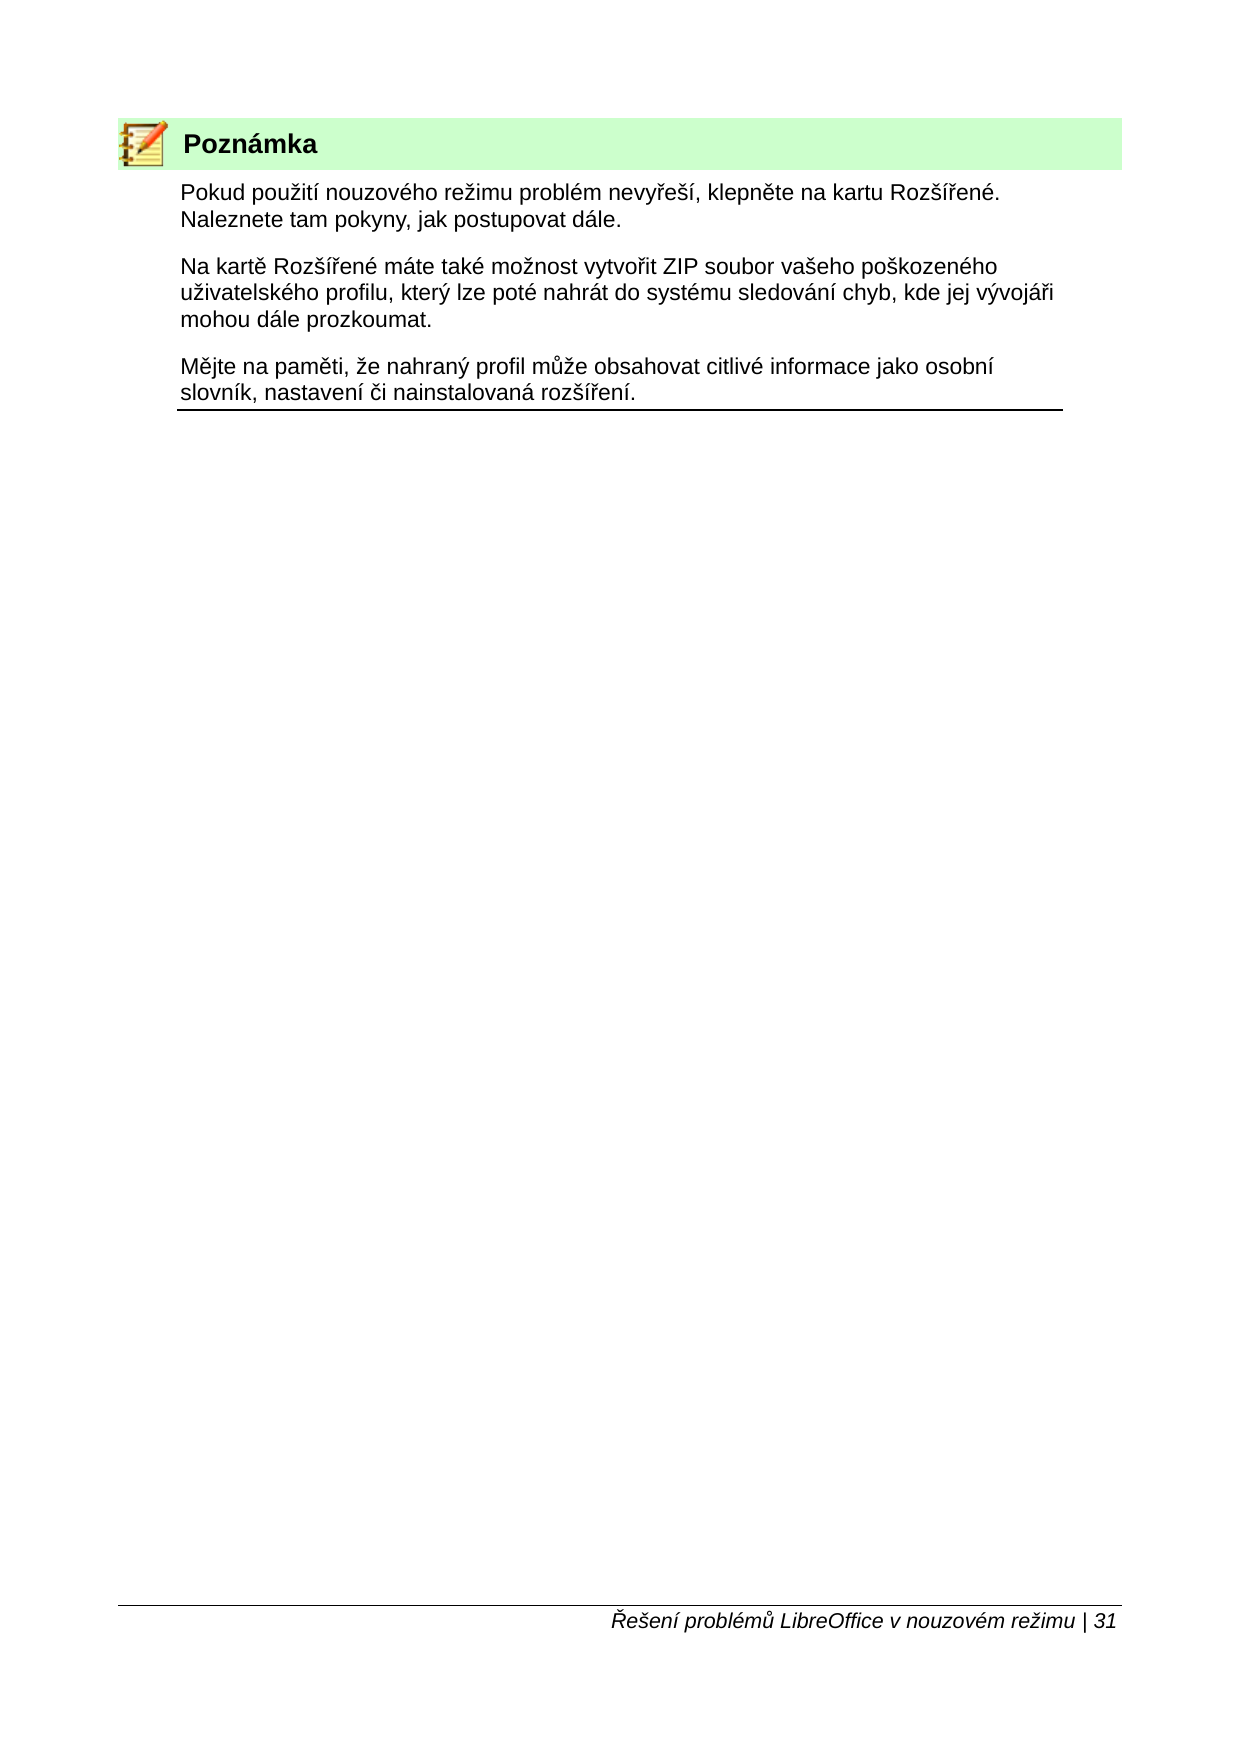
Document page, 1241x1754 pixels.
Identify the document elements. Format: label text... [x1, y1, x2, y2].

text Na kartě Rozšířené máte také možnost vytvořit ZIP soubor vašeho poškozeného uživatelského profilu, který lze poté nahrát do systému sledování chyb, kde jej vývojáři mohou dále prozkoumat. [177, 250, 1063, 332]
subtitle Poznámka [118, 118, 1122, 170]
text Pokud použití nouzového režimu problém nevyřeší, klepněte na kartu Rozšířené. Naleznete tam pokyny, jak postupovat dále. [177, 176, 1063, 232]
picture [119, 119, 170, 170]
text Mějte na paměti, že nahraný profil může obsahovat citlivé informace jako osobní slovník, nastavení či nainstalovaná rozšíření. [177, 350, 1063, 409]
